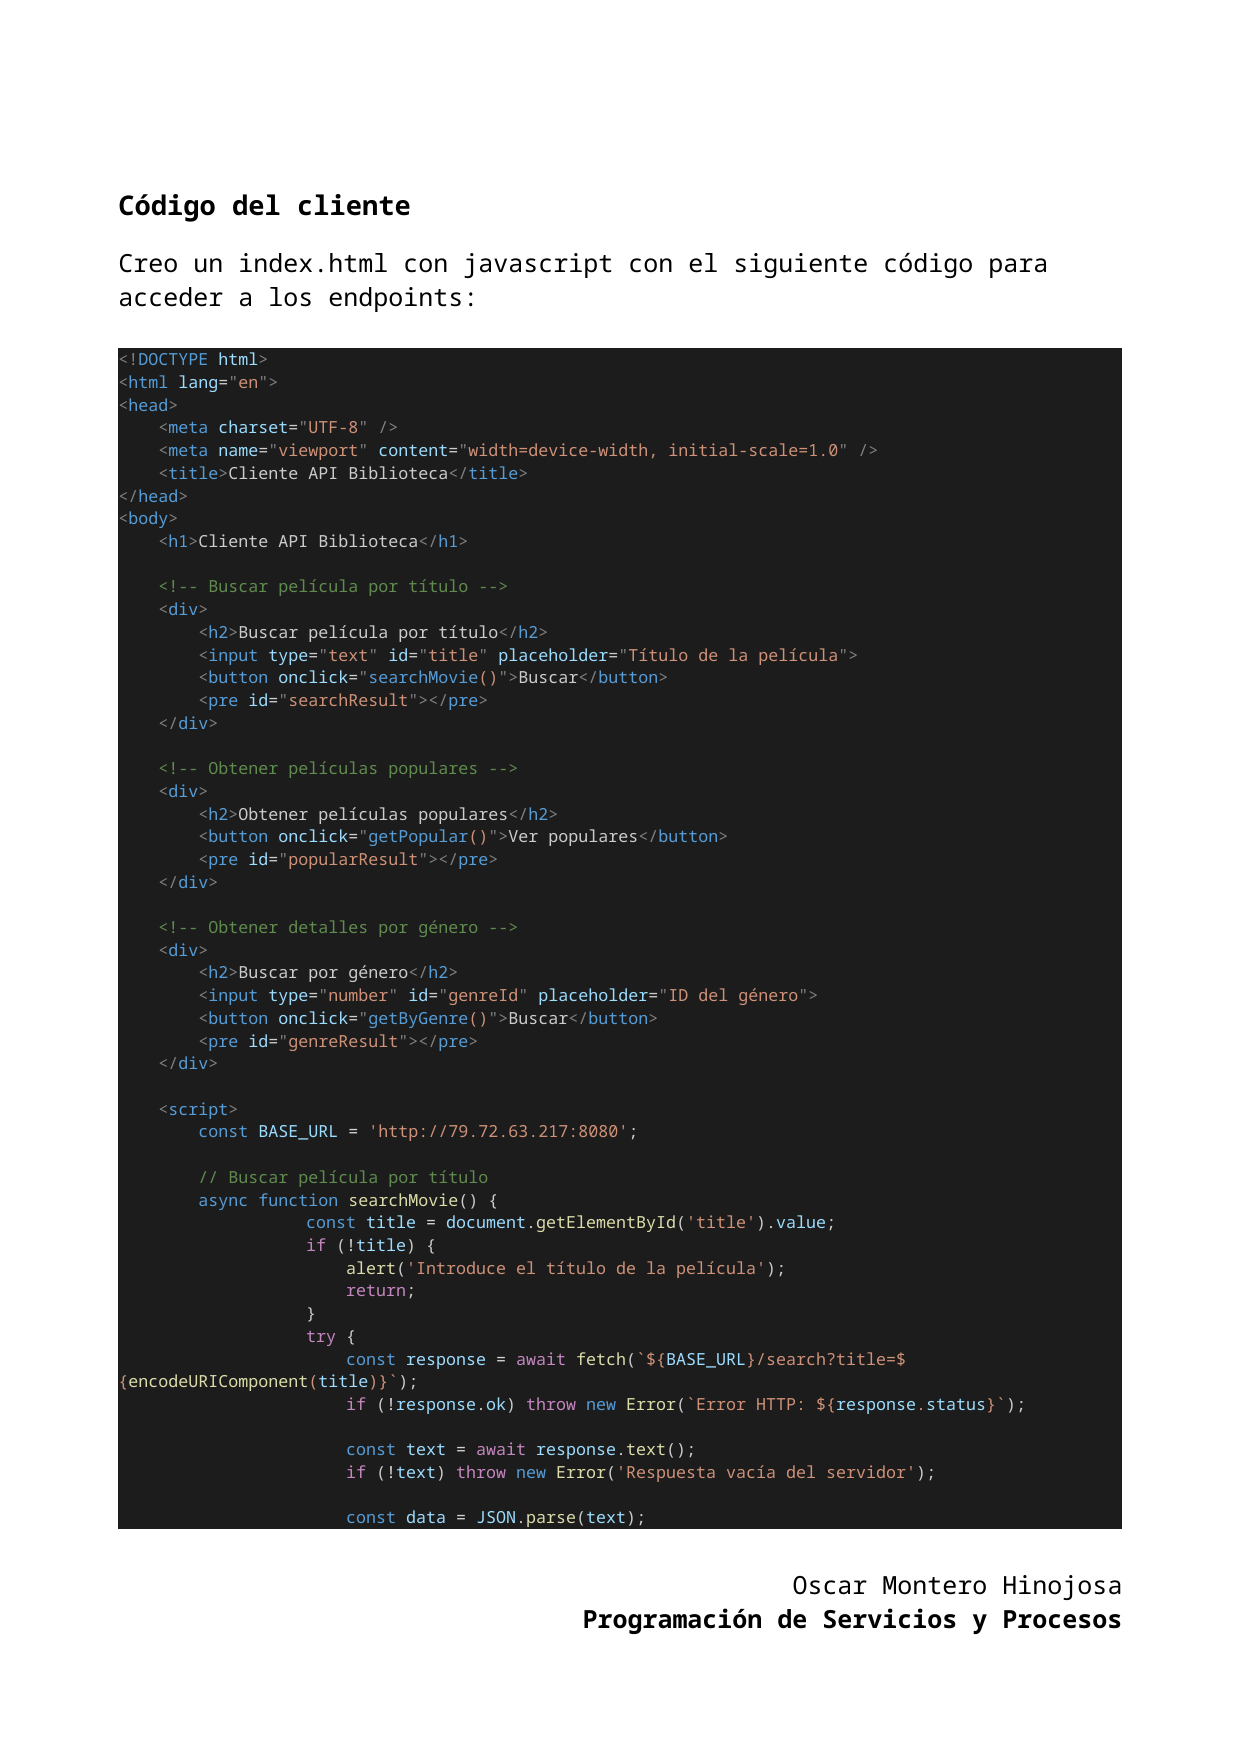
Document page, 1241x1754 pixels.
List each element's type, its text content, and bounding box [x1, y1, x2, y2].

text const text = await response.text(); [118, 1438, 1122, 1461]
text async function searchMovie() { [118, 1188, 1122, 1211]
text </div> [118, 711, 1122, 734]
text return; [118, 1279, 1122, 1302]
text <title>Cliente API Biblioteca</title> [118, 462, 1122, 484]
text <!-- Obtener detalles por género --> [118, 916, 1122, 938]
text <head> [118, 393, 1122, 416]
text <div> [118, 779, 1122, 802]
text <meta name="viewport" content="width=device-width, initial-scale=1.0" /> [118, 439, 1122, 462]
text </div> [118, 1052, 1122, 1075]
text <button onclick="getByGenre()">Buscar</button> [118, 1007, 1122, 1029]
text <input type="text" id="title" placeholder="Título de la película"> [118, 643, 1122, 666]
text if (!text) throw new Error('Respuesta vacía del servidor'); [118, 1461, 1122, 1483]
text <div> [118, 938, 1122, 961]
text const data = JSON.parse(text); [118, 1506, 1122, 1529]
text <pre id="popularResult"></pre> [118, 848, 1122, 870]
text // Buscar película por título [118, 1166, 1122, 1188]
text <h2>Buscar por género</h2> [118, 961, 1122, 984]
text </head> [118, 484, 1122, 507]
text <h2>Obtener películas populares</h2> [118, 802, 1122, 825]
text </div> [118, 870, 1122, 893]
text } [118, 1302, 1122, 1324]
text <!-- Obtener películas populares --> [118, 757, 1122, 779]
text <!-- Buscar película por título --> [118, 575, 1122, 598]
text if (!response.ok) throw new Error(`Error HTTP: ${response.status}`); [118, 1393, 1122, 1415]
text <input type="number" id="genreId" placeholder="ID del género"> [118, 984, 1122, 1007]
text <button onclick="getPopular()">Ver populares</button> [118, 825, 1122, 848]
text <!DOCTYPE html> [118, 348, 1122, 371]
text Código del cliente [118, 186, 1122, 223]
text if (!title) { [118, 1234, 1122, 1256]
text <script> [118, 1097, 1122, 1120]
text alert('Introduce el título de la película'); [118, 1256, 1122, 1279]
text Creo un index.html con javascript con el siguiente código para acceder a los endpoints: [118, 246, 1122, 314]
text const title = document.getElementById('title').value; [118, 1211, 1122, 1234]
text <body> [118, 507, 1122, 530]
text <pre id="genreResult"></pre> [118, 1029, 1122, 1052]
text const BASE_URL = 'http://79.72.63.217:8080'; [118, 1120, 1122, 1143]
text <html lang="en"> [118, 371, 1122, 393]
text <pre id="searchResult"></pre> [118, 689, 1122, 711]
text <meta charset="UTF-8" /> [118, 416, 1122, 439]
text <h2>Buscar película por título</h2> [118, 621, 1122, 643]
text <div> [118, 598, 1122, 621]
text try { [118, 1324, 1122, 1347]
text const response = await fetch(`${BASE_URL}/search?title=${encodeURIComponent(title)}`); [118, 1347, 1122, 1393]
text <h1>Cliente API Biblioteca</h1> [118, 530, 1122, 552]
text <button onclick="searchMovie()">Buscar</button> [118, 666, 1122, 689]
